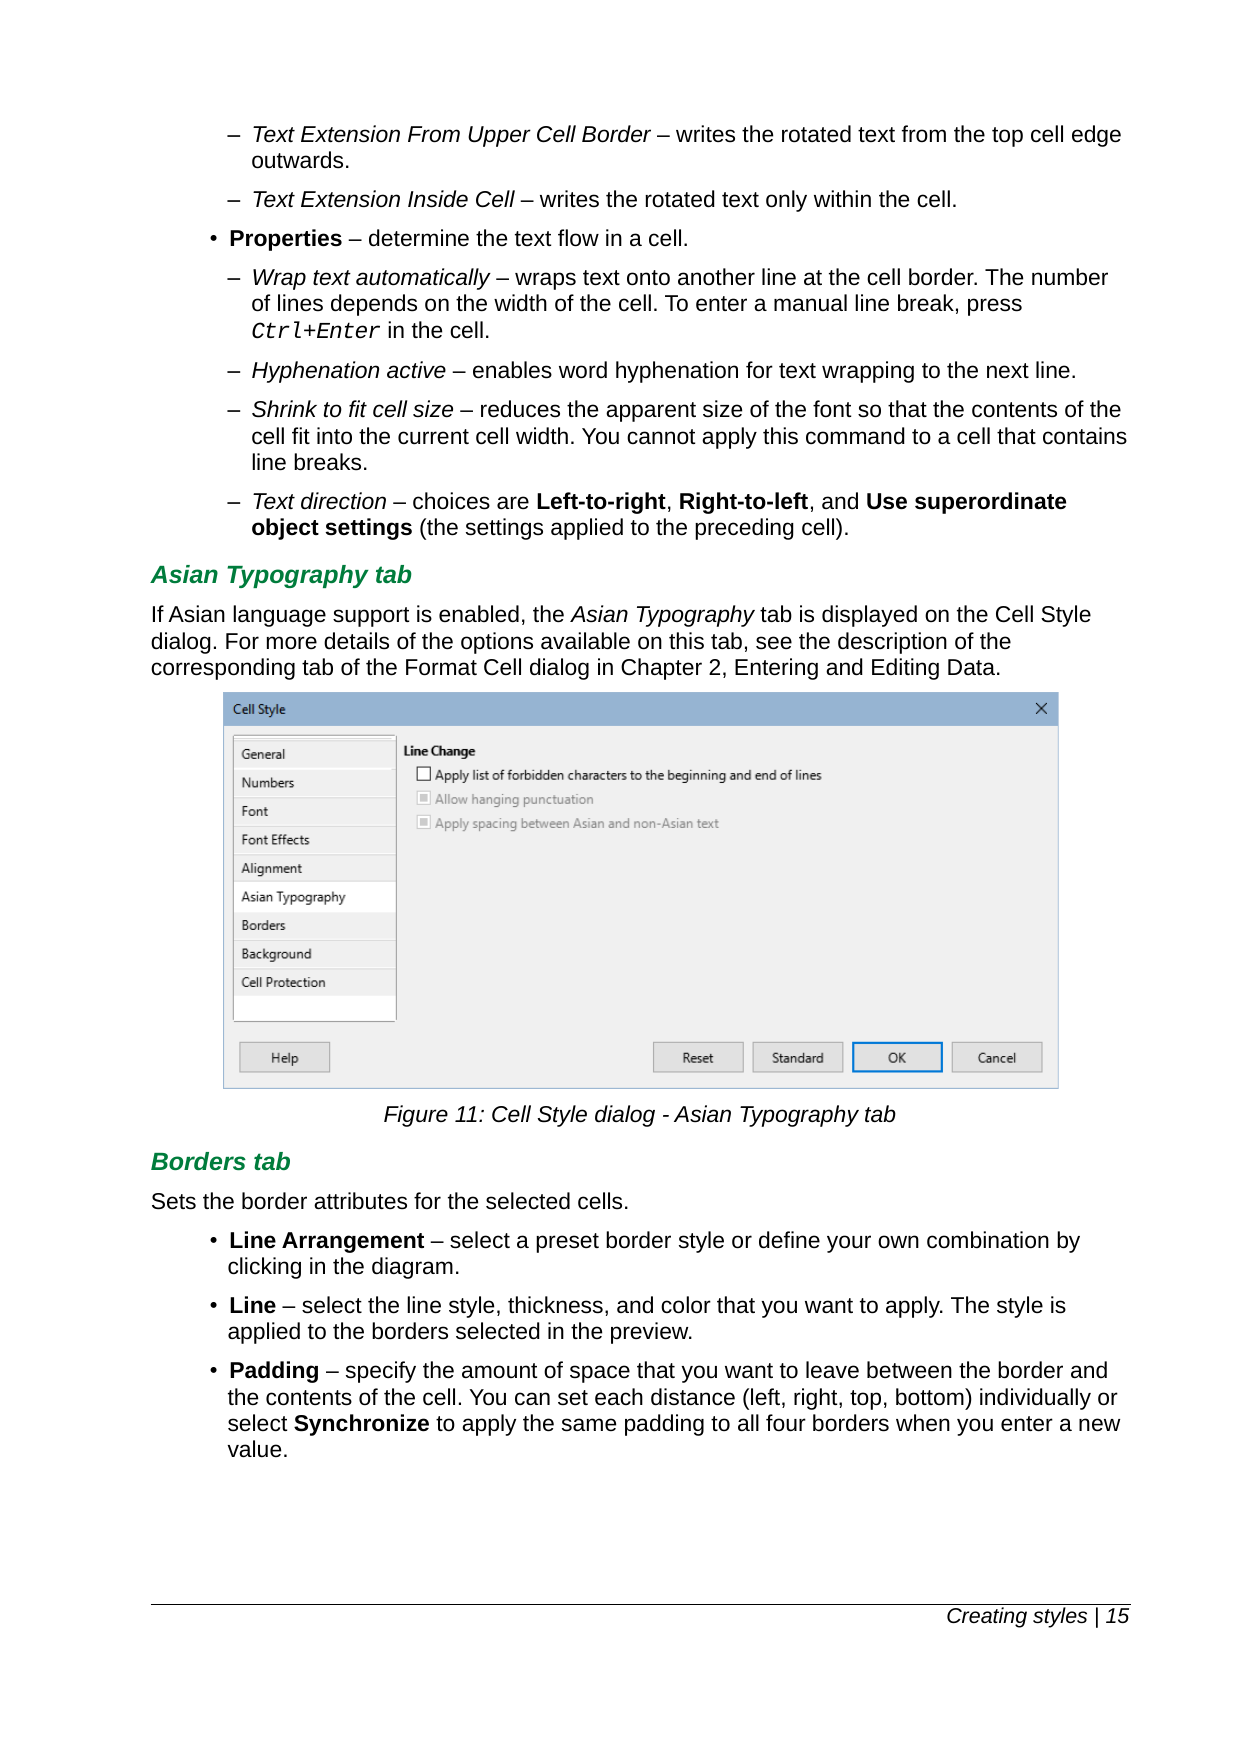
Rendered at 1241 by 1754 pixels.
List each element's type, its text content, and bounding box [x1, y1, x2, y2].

subtitle Borders tab [151, 1147, 1131, 1175]
list Text direction – choices are Left-to-right, Right-to-left, and Use superordinate object settings (the settings applied to the preceding cell). [227, 488, 1131, 541]
list Padding – specify the amount of space that you want to leave between the border and the contents of the cell. You can set each distance (left, right, top, bottom) individually or select Synchronize to apply the same padding to all four borders when you enter a new value. [209, 1357, 1131, 1462]
text Figure 11: Cell Style dialog - Asian Typography tab [223, 1101, 1059, 1127]
list Wrap text automatically – wraps text onto another line at the cell border. The number of lines depends on the width of the cell. To enter a manual line break, press Ctrl+Enter in the cell. [227, 264, 1131, 345]
picture [223, 692, 1059, 1089]
list Shrink to fit cell size – reduces the apparent size of the font so that the contents of the cell fit into the current cell width. You cannot apply this command to a cell that contains line breaks. [227, 396, 1131, 475]
list Text Extension From Upper Cell Border – writes the rotated text from the top cell edge outwards. [227, 121, 1131, 174]
list Sets the border attributes for the selected cells. [151, 1188, 1131, 1214]
list Hyphenation active – enables word hyphenation for text wrapping to the next line. [227, 357, 1131, 384]
list Line Arrangement – select a preset border style or define your own combination by clicking in the diagram. [209, 1227, 1131, 1279]
list Text Extension Inside Cell – writes the rotated text only within the cell. [227, 186, 1131, 213]
text If Asian language support is enabled, the Asian Typography tab is displayed on the Cell Style dialog. For more details of the options available on this tab, see the description of the corresponding tab of the Format Cell dialog in Chapter 2, Entering and Editing Data. [151, 601, 1131, 680]
list Line – select the line style, thickness, and color that you want to apply. The style is applied to the borders selected in the preview. [209, 1292, 1131, 1344]
subtitle Asian Typography tab [151, 560, 1131, 589]
list Properties – determine the text flow in a cell. [209, 225, 1131, 251]
